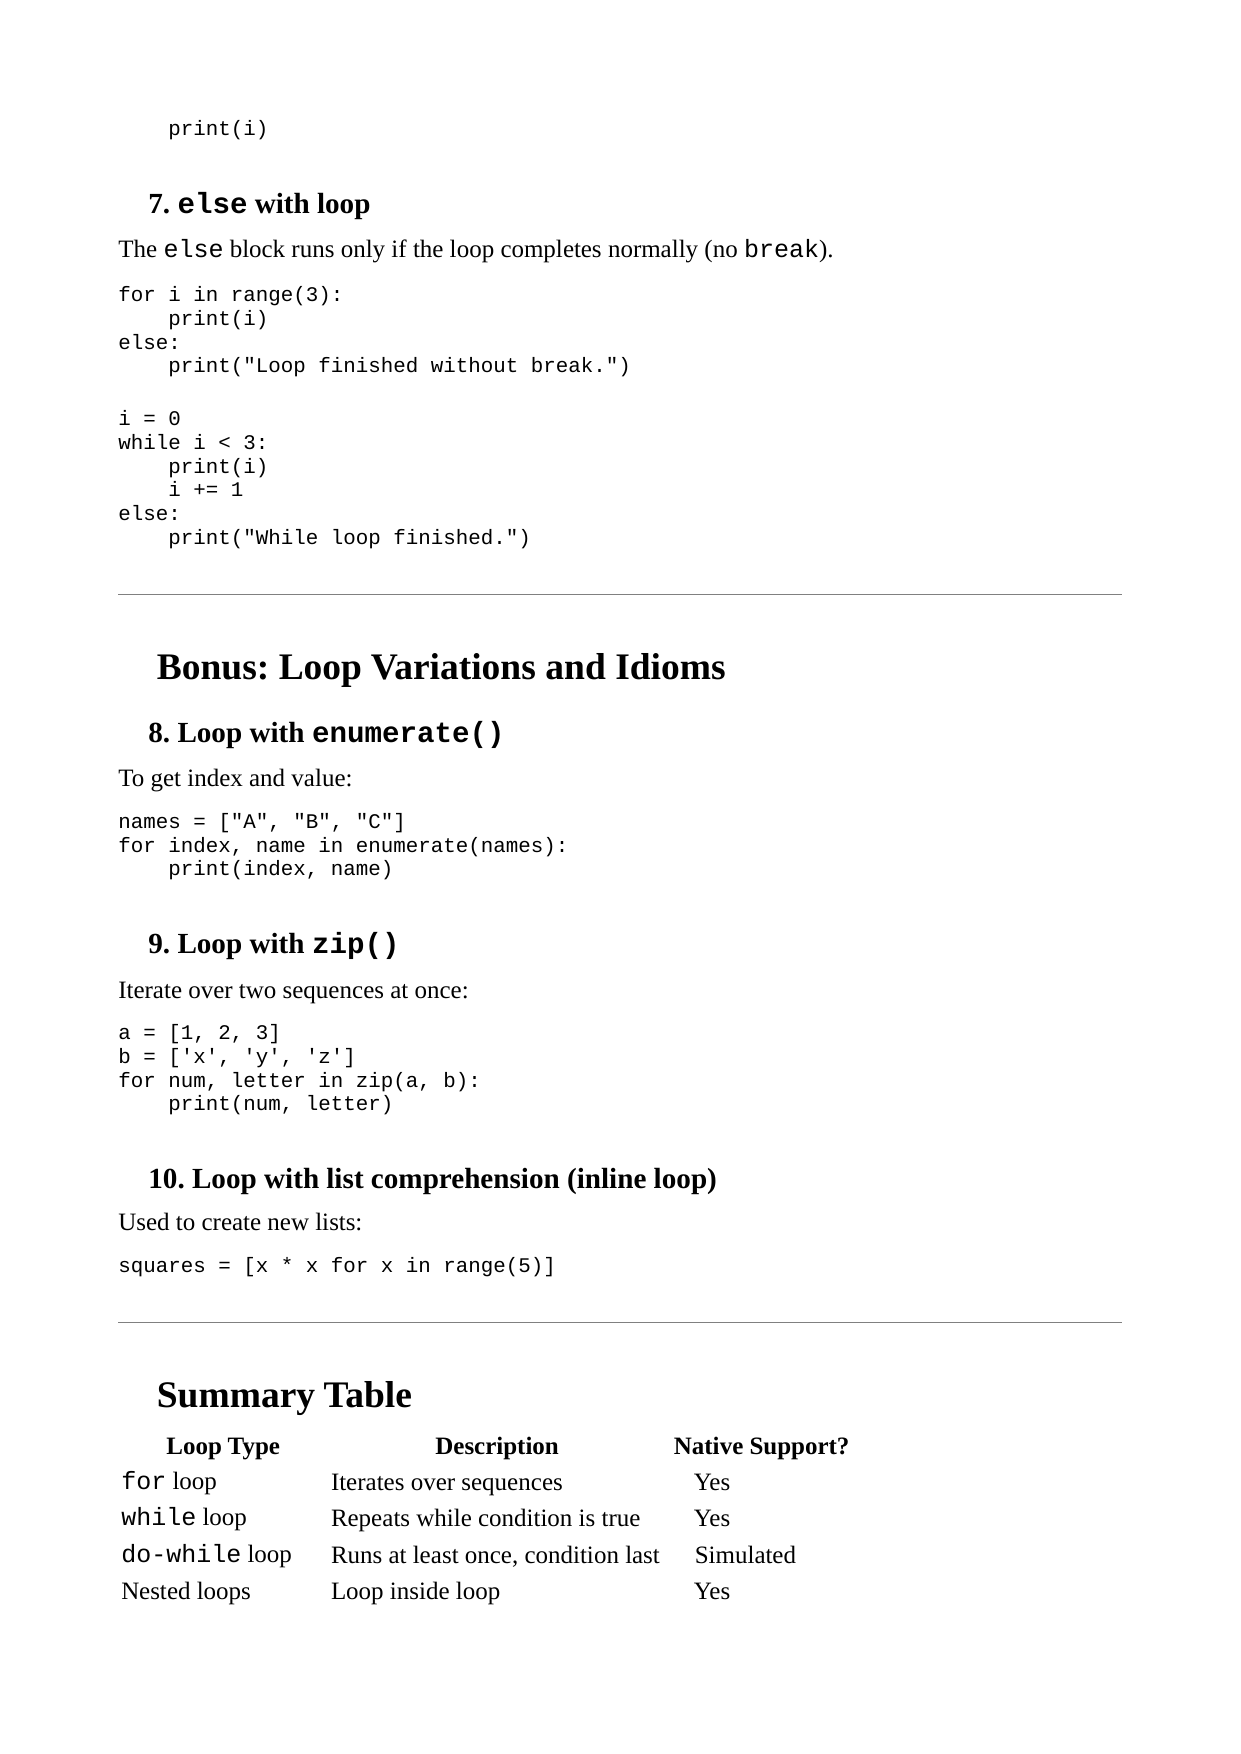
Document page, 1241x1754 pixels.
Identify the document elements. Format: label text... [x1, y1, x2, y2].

subtitle 🔁 7. else with loop [118, 186, 1122, 222]
text The else block runs only if the loop completes normally (no break). [118, 234, 1122, 265]
table_cell ❌ Simulated [666, 1536, 857, 1573]
subtitle 🔁 9. Loop with zip() [118, 926, 1122, 962]
text print("Loop finished without break.") [118, 355, 1122, 379]
table_cell while loop [118, 1500, 328, 1536]
text names = ["A", "B", "C"] [118, 811, 1122, 835]
text for i in range(3): [118, 284, 1122, 308]
text b = ['x', 'y', 'z'] [118, 1046, 1122, 1069]
table_cell Iterates over sequences [328, 1463, 666, 1499]
text Used to create new lists: [118, 1207, 1122, 1236]
text To get index and value: [118, 763, 1122, 792]
subtitle 🧾 Summary Table [118, 1373, 1122, 1416]
text for num, letter in zip(a, b): [118, 1069, 1122, 1093]
table_cell ✅ Yes [666, 1463, 857, 1499]
text i += 1 [118, 479, 1122, 503]
text else: [118, 503, 1122, 527]
text squares = [x * x for x in range(5)] [118, 1254, 1122, 1278]
text print(index, name) [118, 858, 1122, 882]
text print(i) [118, 456, 1122, 479]
text i = 0 [118, 408, 1122, 432]
table_header Description [328, 1428, 666, 1463]
text a = [1, 2, 3] [118, 1022, 1122, 1046]
table_header Native Support? [666, 1428, 857, 1463]
subtitle 🧠 Bonus: Loop Variations and Idioms [118, 645, 1122, 688]
text print("While loop finished.") [118, 527, 1122, 550]
subtitle 🔁 8. Loop with enumerate() [118, 715, 1122, 751]
text for index, name in enumerate(names): [118, 835, 1122, 858]
text Iterate over two sequences at once: [118, 975, 1122, 1003]
table_cell Runs at least once, condition last [328, 1536, 666, 1573]
table_cell ✅ Yes [666, 1500, 857, 1536]
table_header Loop Type [118, 1428, 328, 1463]
subtitle 🔁 10. Loop with list comprehension (inline loop) [118, 1161, 1122, 1194]
table_cell for loop [118, 1463, 328, 1499]
text while i < 3: [118, 432, 1122, 456]
text else: [118, 332, 1122, 355]
table_cell Nested loops [118, 1573, 328, 1607]
text print(num, letter) [118, 1093, 1122, 1117]
text print(i) [118, 118, 1122, 142]
table_cell do-while loop [118, 1536, 328, 1573]
table_cell Repeats while condition is true [328, 1500, 666, 1536]
table_cell Loop inside loop [328, 1573, 666, 1607]
text print(i) [118, 308, 1122, 332]
table_cell ✅ Yes [666, 1573, 857, 1607]
